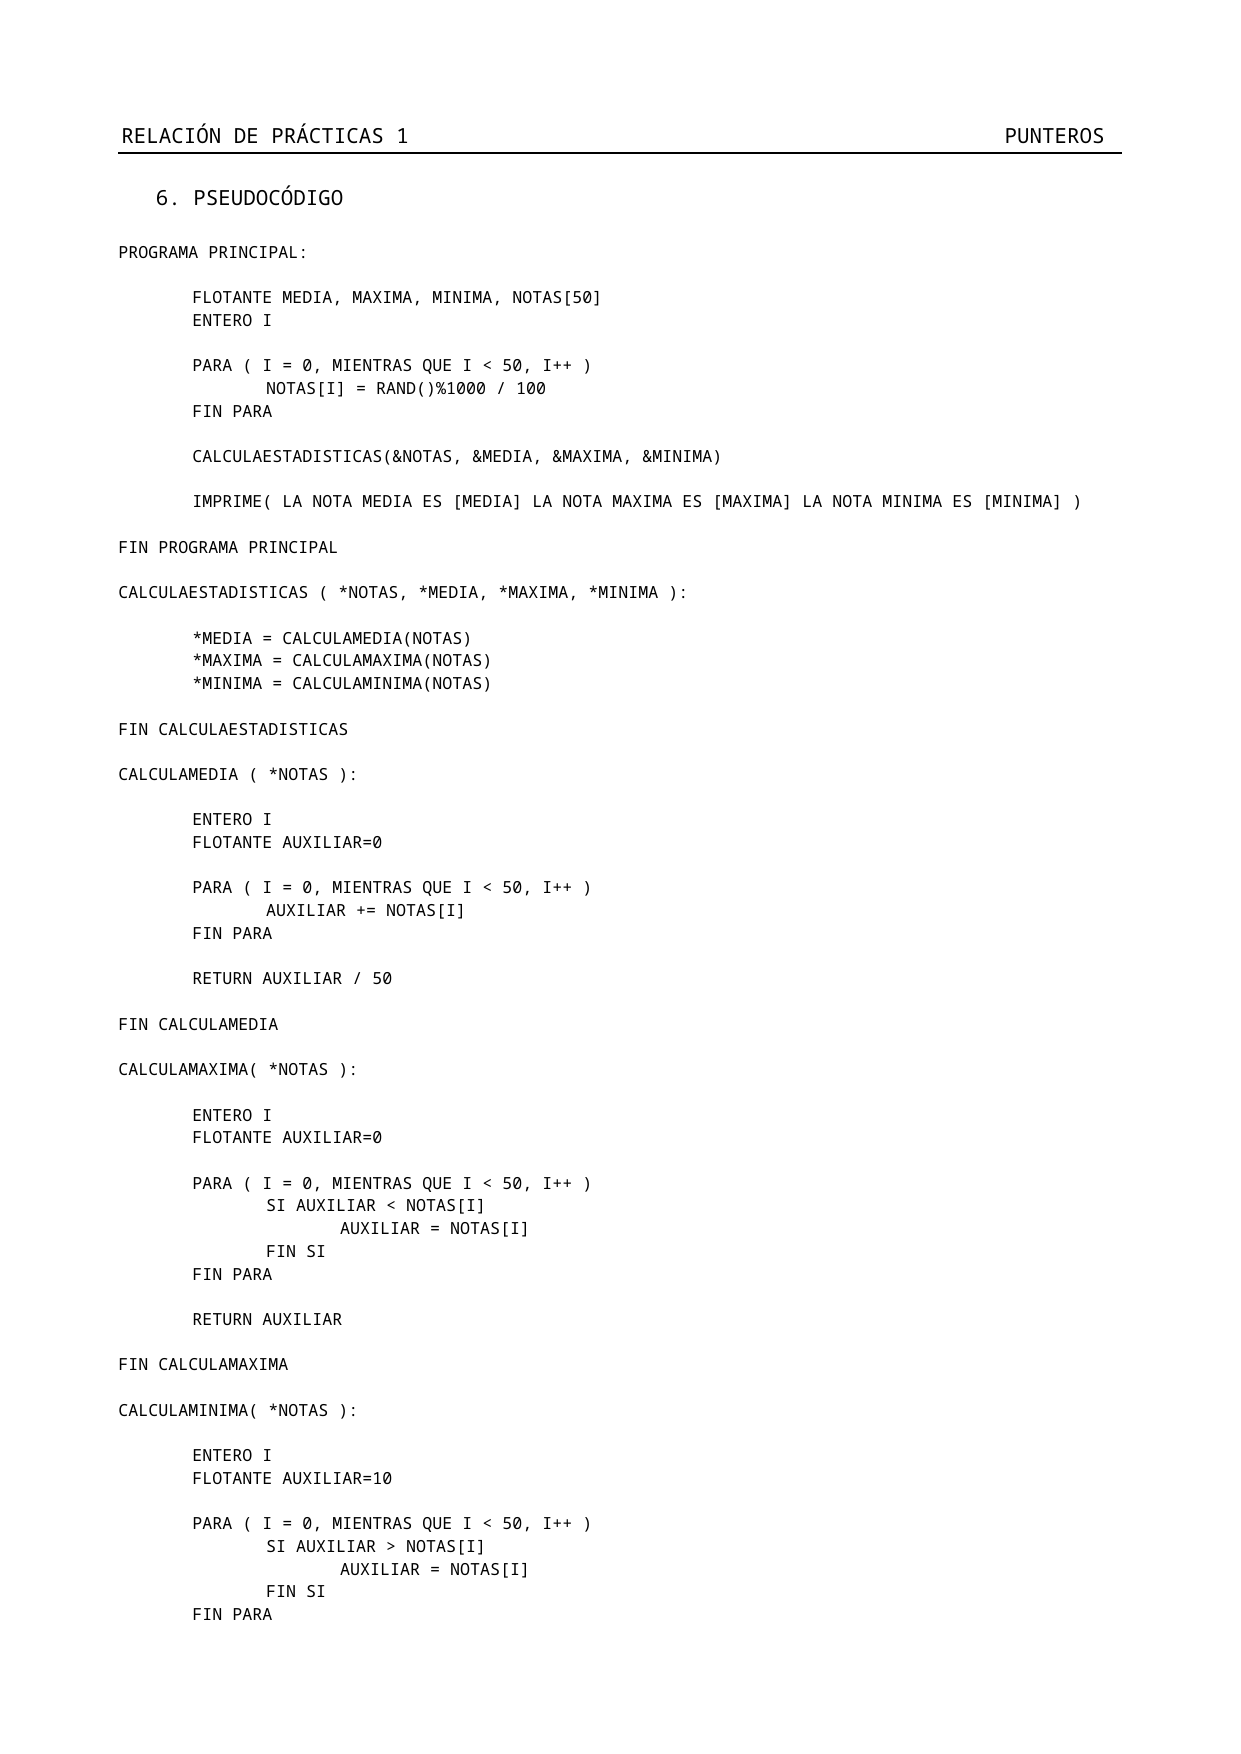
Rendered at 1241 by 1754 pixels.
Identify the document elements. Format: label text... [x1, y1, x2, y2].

text FLOTANTE AUXILIAR=0 [118, 1126, 1122, 1149]
text FIN PARA [118, 922, 1122, 944]
text ENTERO I [118, 808, 1122, 831]
text FIN SI [118, 1580, 1122, 1603]
text FIN CALCULAESTADISTICAS [118, 717, 1122, 740]
text PARA ( I = 0, MIENTRAS QUE I < 50, I++ ) [118, 354, 1122, 377]
text ENTERO I [118, 308, 1122, 331]
text FIN PARA [118, 1603, 1122, 1626]
text *MINIMA = CALCULAMINIMA(NOTAS) [118, 672, 1122, 694]
text FIN CALCULAMAXIMA [118, 1353, 1122, 1376]
text *MEDIA = CALCULAMEDIA(NOTAS) [118, 626, 1122, 649]
text AUXILIAR += NOTAS[I] [118, 899, 1122, 922]
text ENTERO I [118, 1103, 1122, 1126]
text AUXILIAR = NOTAS[I] [118, 1557, 1122, 1580]
text PARA ( I = 0, MIENTRAS QUE I < 50, I++ ) [118, 876, 1122, 899]
text FIN PARA [118, 399, 1122, 422]
text CALCULAESTADISTICAS(&NOTAS, &MEDIA, &MAXIMA, &MINIMA) [118, 445, 1122, 467]
text FIN SI [118, 1239, 1122, 1262]
text FLOTANTE AUXILIAR=0 [118, 831, 1122, 853]
text NOTAS[I] = RAND()%1000 / 100 [118, 377, 1122, 399]
text RETURN AUXILIAR [118, 1308, 1122, 1330]
text CALCULAMEDIA ( *NOTAS ): [118, 763, 1122, 785]
text PARA ( I = 0, MIENTRAS QUE I < 50, I++ ) [118, 1171, 1122, 1194]
text FIN PARA [118, 1262, 1122, 1285]
text RETURN AUXILIAR / 50 [118, 967, 1122, 990]
text AUXILIAR = NOTAS[I] [118, 1217, 1122, 1239]
list PSEUDOCÓDIGO [156, 183, 1122, 212]
text PROGRAMA PRINCIPAL: [118, 240, 1122, 263]
text FLOTANTE MEDIA, MAXIMA, MINIMA, NOTAS[50] [118, 286, 1122, 308]
text *MAXIMA = CALCULAMAXIMA(NOTAS) [118, 649, 1122, 672]
text CALCULAMINIMA( *NOTAS ): [118, 1398, 1122, 1421]
text FLOTANTE AUXILIAR=10 [118, 1467, 1122, 1489]
text SI AUXILIAR < NOTAS[I] [118, 1194, 1122, 1217]
text CALCULAMAXIMA( *NOTAS ): [118, 1058, 1122, 1081]
text CALCULAESTADISTICAS ( *NOTAS, *MEDIA, *MAXIMA, *MINIMA ): [118, 581, 1122, 604]
text SI AUXILIAR > NOTAS[I] [118, 1535, 1122, 1557]
text IMPRIME( LA NOTA MEDIA ES [MEDIA] LA NOTA MAXIMA ES [MAXIMA] LA NOTA MINIMA ES [MINIMA] ) [118, 490, 1122, 513]
text PARA ( I = 0, MIENTRAS QUE I < 50, I++ ) [118, 1512, 1122, 1535]
text FIN CALCULAMEDIA [118, 1012, 1122, 1035]
text FIN PROGRAMA PRINCIPAL [118, 536, 1122, 558]
text ENTERO I [118, 1444, 1122, 1467]
